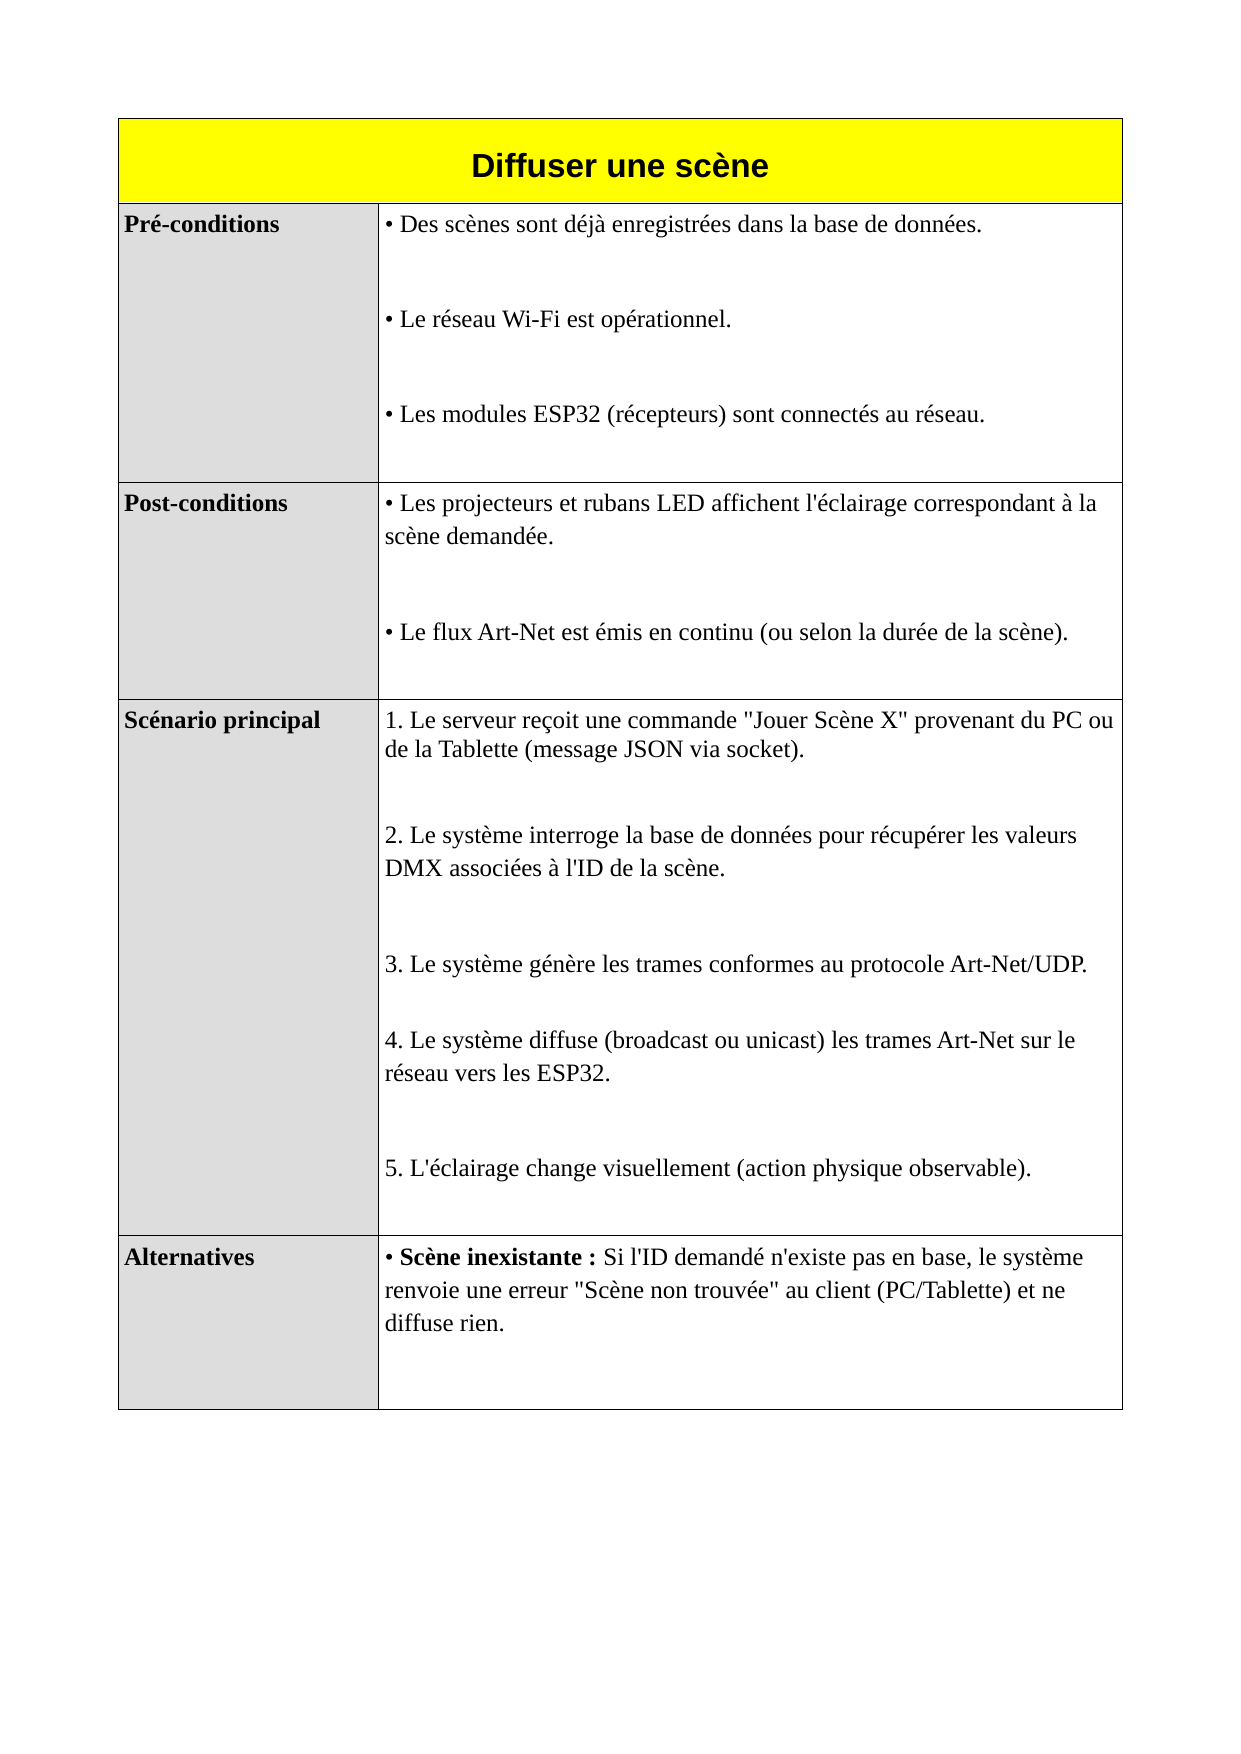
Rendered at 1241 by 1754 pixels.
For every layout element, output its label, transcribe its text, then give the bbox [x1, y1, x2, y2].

table_cell • Scène inexistante : Si l'ID demandé n'existe pas en base, le système renvoie une erreur "Scène non trouvée" au client (PC/Tablette) et ne diffuse rien. [379, 1236, 1122, 1409]
table_cell • Des scènes sont déjà enregistrées dans la base de données. • Le réseau Wi-Fi est opérationnel. • Les modules ESP32 (récepteurs) sont connectés au réseau. [379, 204, 1122, 482]
table_cell Alternatives [119, 1236, 378, 1409]
table_cell Pré-conditions [119, 204, 378, 482]
table_header Diffuser une scène [119, 119, 1122, 202]
table_cell 1. Le serveur reçoit une commande "Jouer Scène X" provenant du PC ou de la Tablette (message JSON via socket). 2. Le système interroge la base de données pour récupérer les valeurs DMX associées à l'ID de la scène. 3. Le système génère les trames conformes au protocole Art-Net/UDP. 4. Le système diffuse (broadcast ou unicast) les trames Art-Net sur le réseau vers les ESP32. 5. L'éclairage change visuellement (action physique observable). [379, 700, 1122, 1235]
table_cell Post-conditions [119, 483, 378, 699]
table_cell Scénario principal [119, 700, 378, 1235]
table_cell • Les projecteurs et rubans LED affichent l'éclairage correspondant à la scène demandée. • Le flux Art-Net est émis en continu (ou selon la durée de la scène). [379, 483, 1122, 699]
